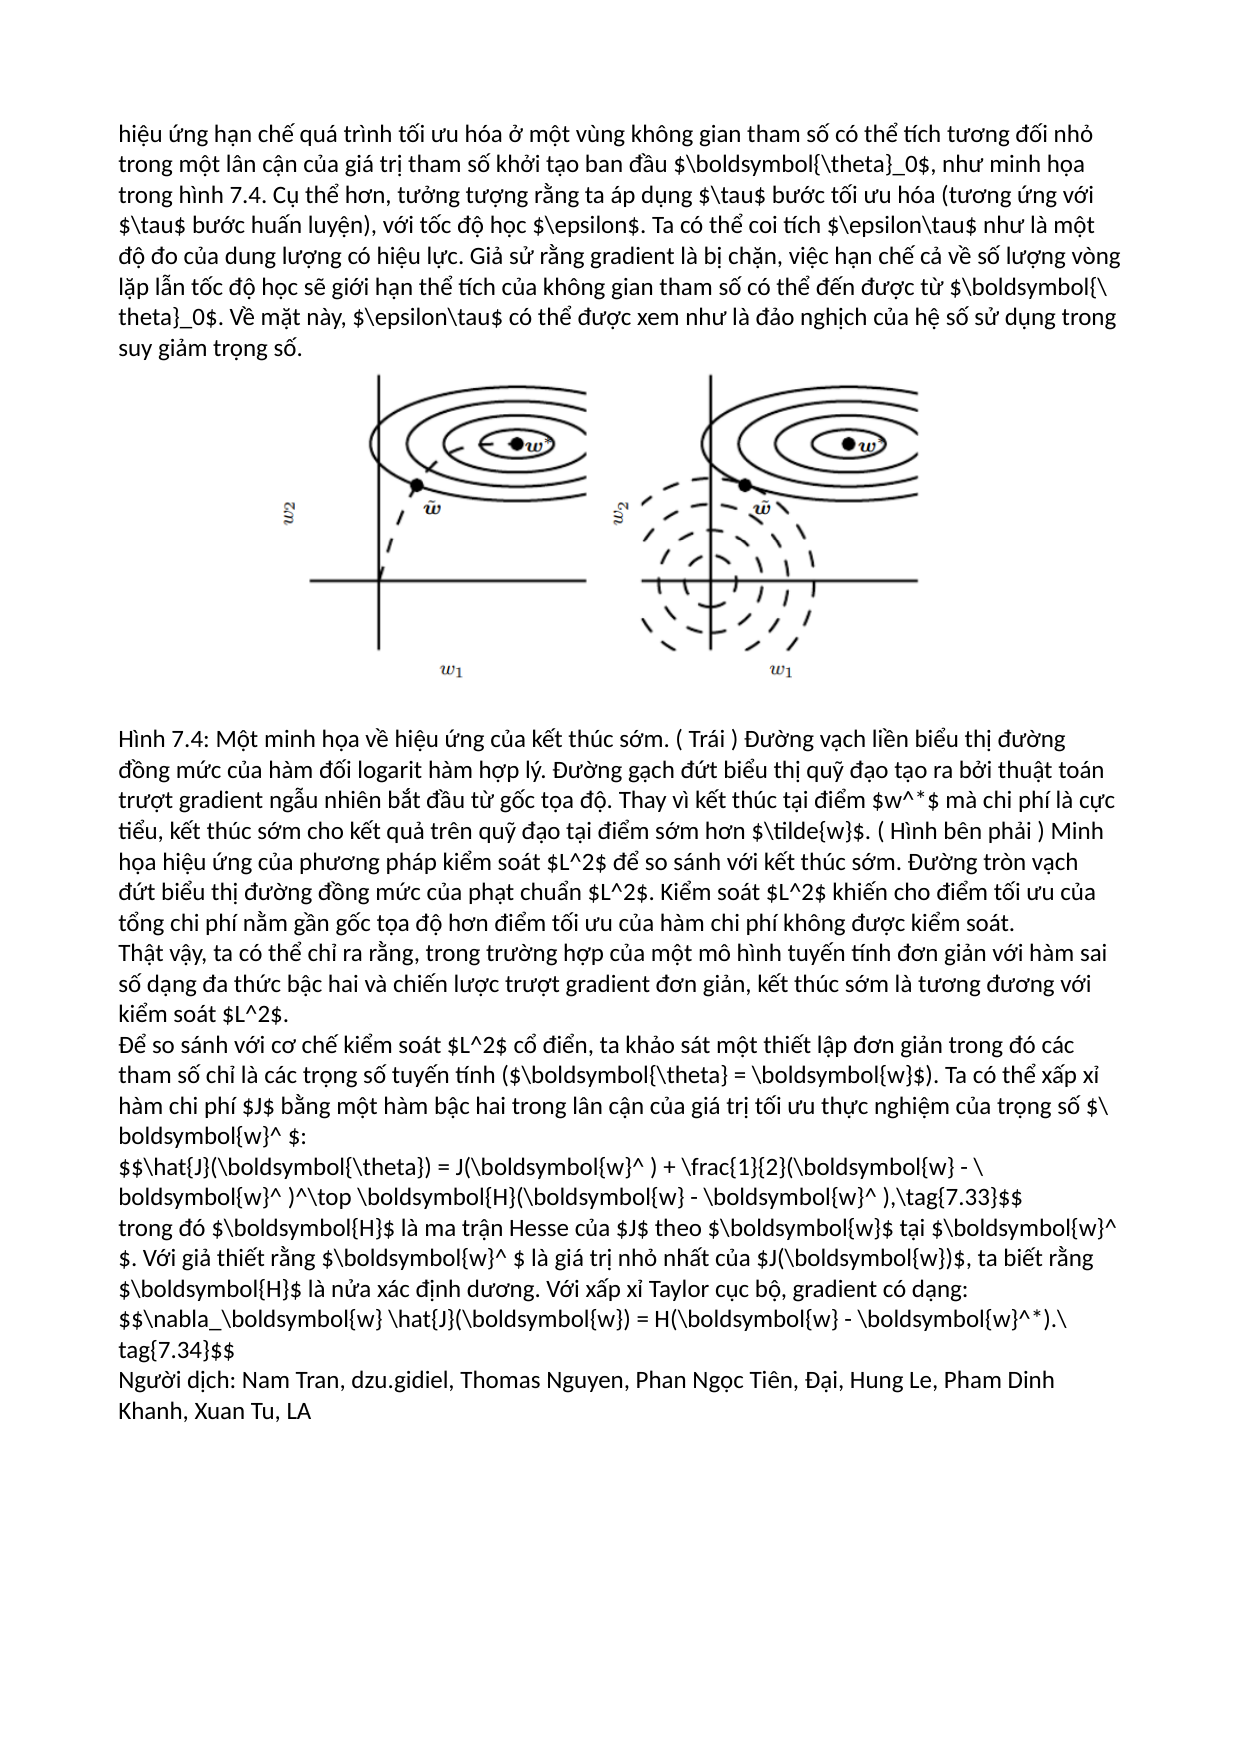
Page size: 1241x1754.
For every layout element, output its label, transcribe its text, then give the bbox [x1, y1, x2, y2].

text hiệu ứng hạn chế quá trình tối ưu hóa ở một vùng không gian tham số có thể tích tương đối nhỏ trong một lân cận của giá trị tham số khởi tạo ban đầu $\boldsymbol{\theta}_0$, như minh họa trong hình 7.4. Cụ thể hơn, tưởng tượng rằng ta áp dụng $\tau$ bước tối ưu hóa (tương ứng với $\tau$ bước huấn luyện), với tốc độ học $\epsilon$. Ta có thể coi tích $\epsilon\tau$ như là một độ đo của dung lượng có hiệu lực. Giả sử rằng gradient là bị chặn, việc hạn chế cả về số lượng vòng lặp lẫn tốc độ học sẽ giới hạn thể tích của không gian tham số có thể đến được từ $\boldsymbol{\theta}_0$. Về mặt này, $\epsilon\tau$ có thể được xem như là đảo nghịch của hệ số sử dụng trong suy giảm trọng số. [118, 118, 1122, 362]
text Hình 7.4: Một minh họa về hiệu ứng của kết thúc sớm. ( Trái ) Đường vạch liền biểu thị đường đồng mức của hàm đối logarit hàm hợp lý. Đường gạch đứt biểu thị quỹ đạo tạo ra bởi thuật toán trượt gradient ngẫu nhiên bắt đầu từ gốc tọa độ. Thay vì kết thúc tại điểm $w^*$ mà chi phí là cực tiểu, kết thúc sớm cho kết quả trên quỹ đạo tại điểm sớm hơn $\tilde{w}$. ( Hình bên phải ) Minh họa hiệu ứng của phương pháp kiểm soát $L^2$ để so sánh với kết thúc sớm. Đường tròn vạch đứt biểu thị đường đồng mức của phạt chuẩn $L^2$. Kiểm soát $L^2$ khiến cho điểm tối ưu của tổng chi phí nằm gần gốc tọa độ hơn điểm tối ưu của hàm chi phí không được kiểm soát. [118, 723, 1122, 937]
text trong đó $\boldsymbol{H}$ là ma trận Hesse của $J$ theo $\boldsymbol{w}$ tại $\boldsymbol{w}^ $. Với giả thiết rằng $\boldsymbol{w}^ $ là giá trị nhỏ nhất của $J(\boldsymbol{w})$, ta biết rằng $\boldsymbol{H}$ là nửa xác định dương. Với xấp xỉ Taylor cục bộ, gradient có dạng: [118, 1212, 1122, 1303]
text $$\nabla_\boldsymbol{w} \hat{J}(\boldsymbol{w}) = H(\boldsymbol{w} - \boldsymbol{w}^*).\tag{7.34}$$ [118, 1303, 1122, 1364]
text Thật vậy, ta có thể chỉ ra rằng, trong trường hợp của một mô hình tuyến tính đơn giản với hàm sai số dạng đa thức bậc hai và chiến lược trượt gradient đơn giản, kết thúc sớm là tương đương với kiểm soát $L^2$. [118, 937, 1122, 1029]
text Để so sánh với cơ chế kiểm soát $L^2$ cổ điển, ta khảo sát một thiết lập đơn giản trong đó các tham số chỉ là các trọng số tuyến tính ($\boldsymbol{\theta} = \boldsymbol{w}$). Ta có thể xấp xỉ hàm chi phí $J$ bằng một hàm bậc hai trong lân cận của giá trị tối ưu thực nghiệm của trọng số $\boldsymbol{w}^ $: [118, 1029, 1122, 1151]
text $$\hat{J}(\boldsymbol{\theta}) = J(\boldsymbol{w}^ ) + \frac{1}{2}(\boldsymbol{w} - \boldsymbol{w}^ )^\top \boldsymbol{H}(\boldsymbol{w} - \boldsymbol{w}^ ),\tag{7.33}$$ [118, 1151, 1122, 1212]
picture [127, 362, 1113, 693]
text Người dịch: Nam Tran, dzu.gidiel, Thomas Nguyen, Phan Ngọc Tiên, Đại, Hung Le, Pham Dinh Khanh, Xuan Tu, LA [118, 1364, 1122, 1426]
